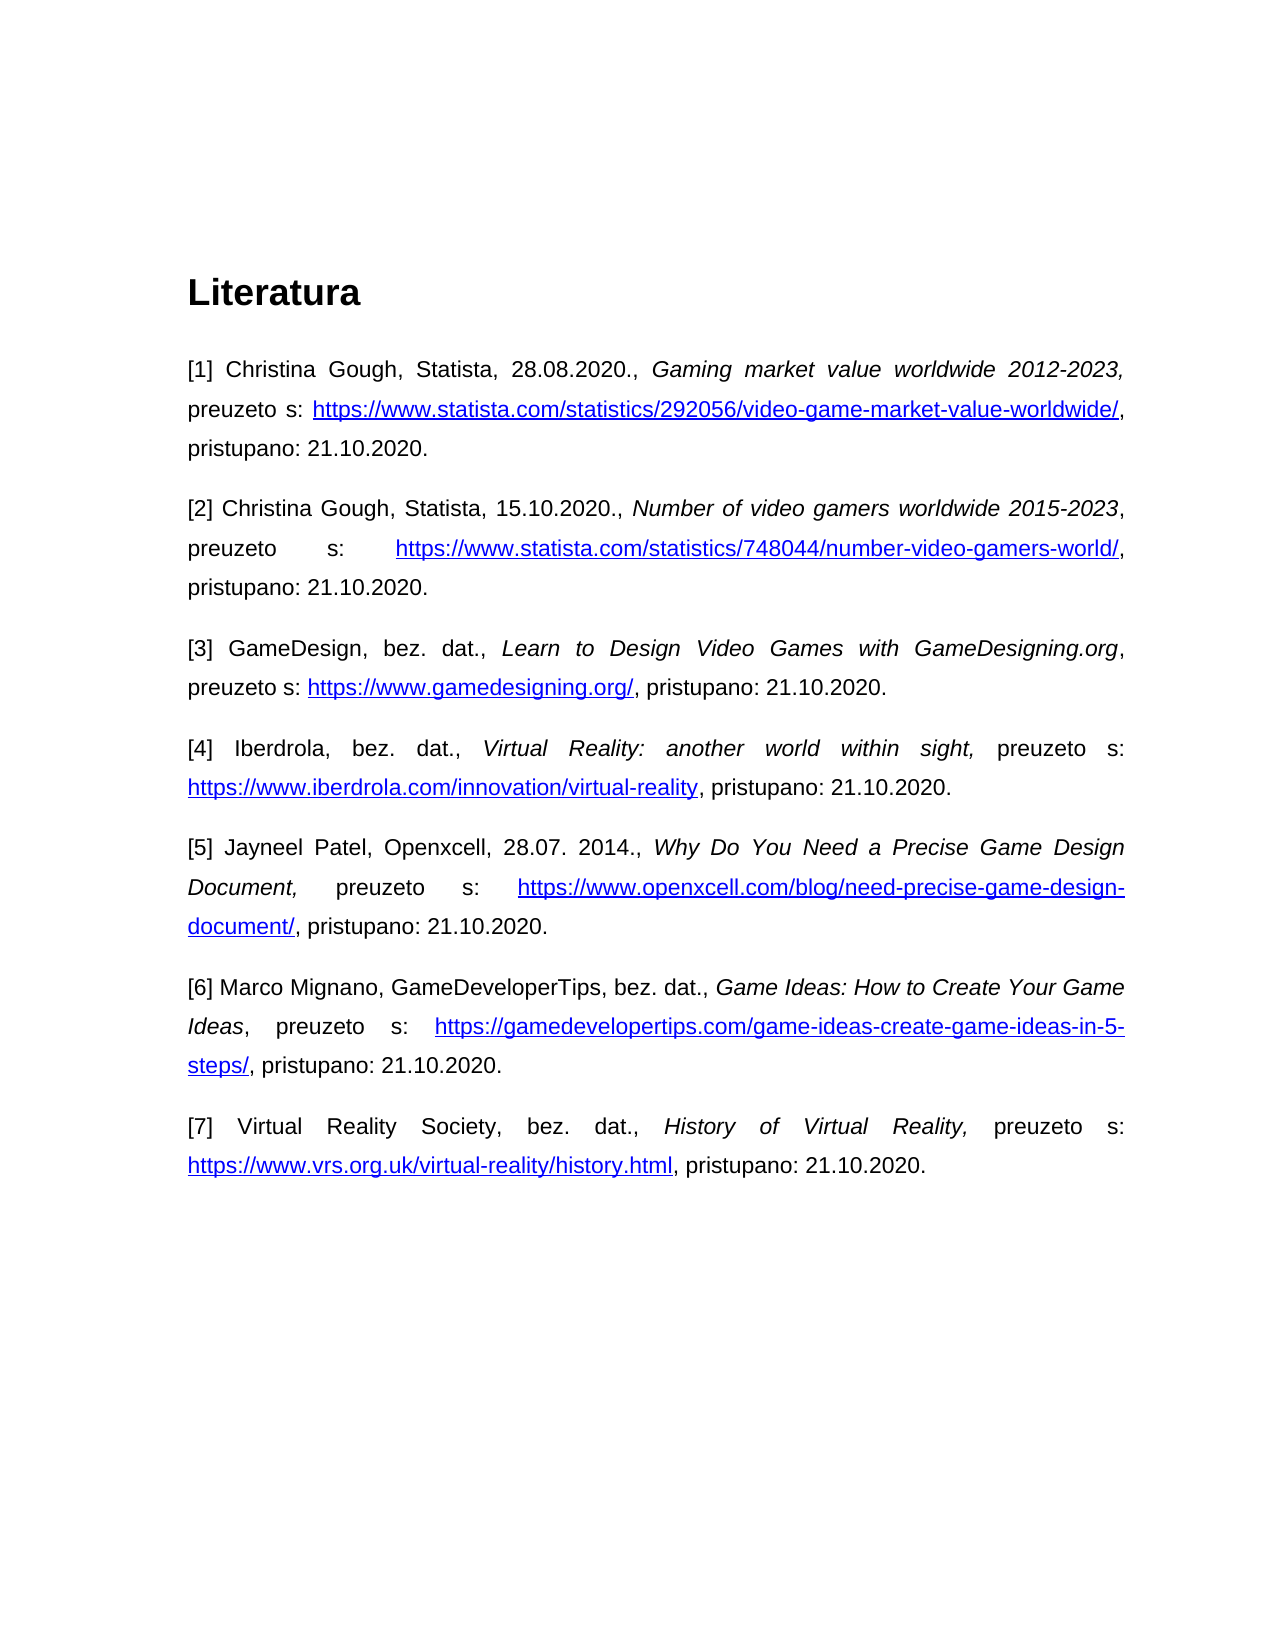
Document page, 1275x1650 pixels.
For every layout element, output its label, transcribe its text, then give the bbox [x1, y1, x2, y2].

text [2] Christina Gough, Statista, 15.10.2020., Number of video gamers worldwide 2015-2023, preuzeto s: https://www.statista.com/statistics/748044/number-video-gamers-world/, pristupano: 21.10.2020. [187, 495, 1125, 601]
text [4] Iberdrola, bez. dat., Virtual Reality: another world within sight, preuzeto s: https://www.iberdrola.com/innovation/virtual-reality, pristupano: 21.10.2020. [187, 734, 1125, 800]
text Literatura [150, 271, 1125, 314]
text [5] Jayneel Patel, Openxcell, 28.07. 2014., Why Do You Need a Precise Game Design Document, preuzeto s: https://www.openxcell.com/blog/need-precise-game-design-document/, pristupano: 21.10.2020. [187, 834, 1125, 939]
text [3] GameDesign, bez. dat., Learn to Design Video Games with GameDesigning.org, preuzeto s: https://www.gamedesigning.org/, pristupano: 21.10.2020. [187, 635, 1125, 701]
text [7] Virtual Reality Society, bez. dat., History of Virtual Reality, preuzeto s: https://www.vrs.org.uk/virtual-reality/history.html, pristupano: 21.10.2020. [187, 1113, 1125, 1179]
text [6] Marco Mignano, GameDeveloperTips, bez. dat., Game Ideas: How to Create Your Game Ideas, preuzeto s: https://gamedevelopertips.com/game-ideas-create-game-ideas-in-5-steps/, pristupano: 21.10.2020. [187, 973, 1125, 1079]
text [1] Christina Gough, Statista, 28.08.2020., Gaming market value worldwide 2012-2023, preuzeto s: https://www.statista.com/statistics/292056/video-game-market-value-worldwide/, pristupano: 21.10.2020. [187, 356, 1125, 461]
